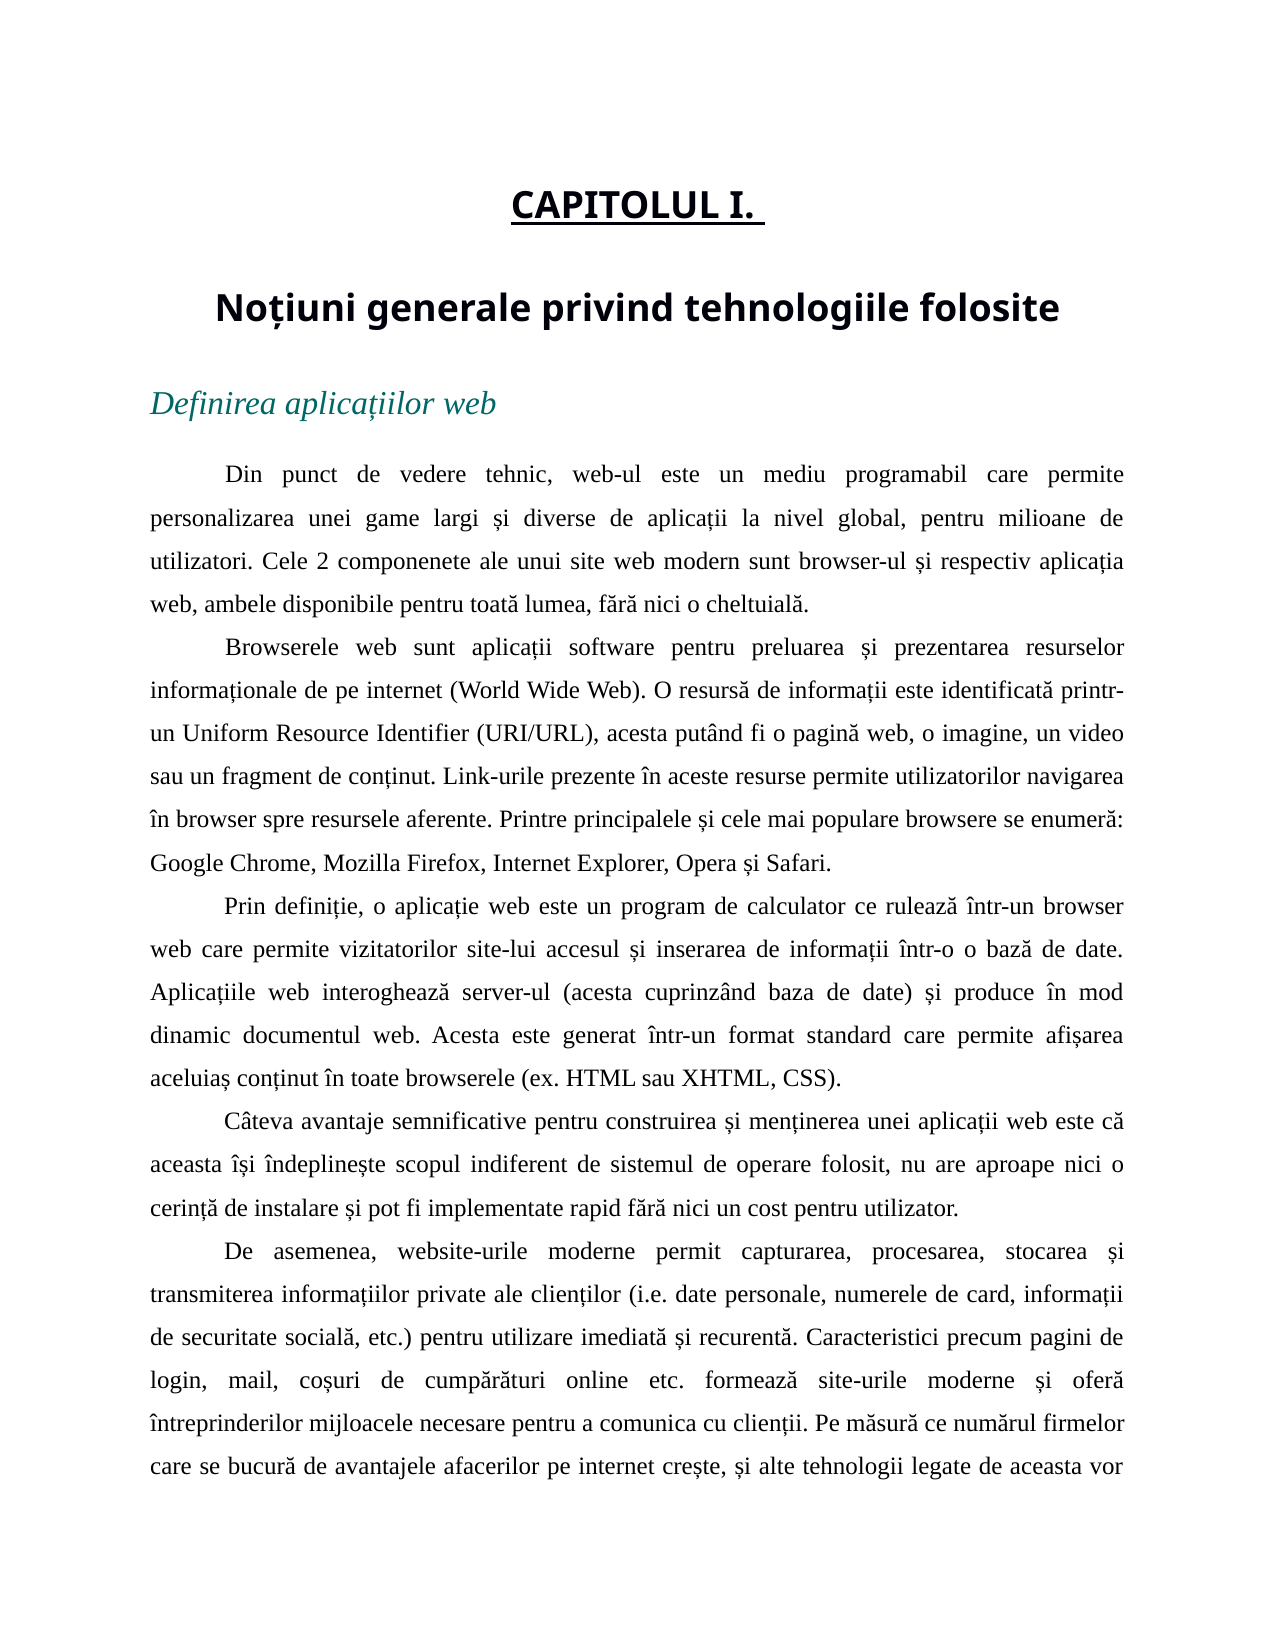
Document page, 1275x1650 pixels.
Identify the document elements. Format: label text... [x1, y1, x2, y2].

text Din punct de vedere tehnic, web-ul este un mediu programabil care permite personalizarea unei game largi și diverse de aplicații la nivel global, pentru milioane de utilizatori. Cele 2 componenete ale unui site web modern sunt browser-ul și respectiv aplicația web, ambele disponibile pentru toată lumea, fără nici o cheltuială. [150, 459, 1125, 618]
text Câteva avantaje semnificative pentru construirea și menținerea unei aplicații web este că aceasta își îndeplinește scopul indiferent de sistemul de operare folosit, nu are aproape nici o cerință de instalare și pot fi implementate rapid fără nici un cost pentru utilizator. [150, 1106, 1125, 1221]
text Definirea aplicațiilor web [150, 383, 1125, 421]
text Noțiuni generale privind tehnologiile folosite [150, 281, 1125, 332]
text De asemenea, website-urile moderne permit capturarea, procesarea, stocarea și transmiterea informațiilor private ale clienților (i.e. date personale, numerele de card, informații de securitate socială, etc.) pentru utilizare imediată și recurentă. Caracteristici precum pagini de login, mail, coșuri de cumpărături online etc. formează site-urile moderne și oferă întreprinderilor mijloacele necesare pentru a comunica cu clienții. Pe măsură ce numărul firmelor care se bucură de avantajele afacerilor pe internet crește, și alte tehnologii legate de aceasta vor [150, 1236, 1125, 1480]
text CAPITOLUL I. [150, 179, 1125, 230]
text Prin definiție, o aplicație web este un program de calculator ce rulează într-un browser web care permite vizitatorilor site-lui accesul și inserarea de informații într-o o bază de date. Aplicațiile web interoghează server-ul (acesta cuprinzând baza de date) și produce în mod dinamic documentul web. Acesta este generat într-un format standard care permite afișarea aceluiaș conținut în toate browserele (ex. HTML sau XHTML, CSS). [150, 891, 1125, 1092]
text Browserele web sunt aplicații software pentru preluarea și prezentarea resurselor informaționale de pe internet (World Wide Web). O resursă de informații este identificată printr-un Uniform Resource Identifier (URI/URL), acesta putând fi o pagină web, o imagine, un video sau un fragment de conținut. Link-urile prezente în aceste resurse permite utilizatorilor navigarea în browser spre resursele aferente. Printre principalele și cele mai populare browsere se enumeră: Google Chrome, Mozilla Firefox, Internet Explorer, Opera și Safari. [150, 632, 1125, 876]
